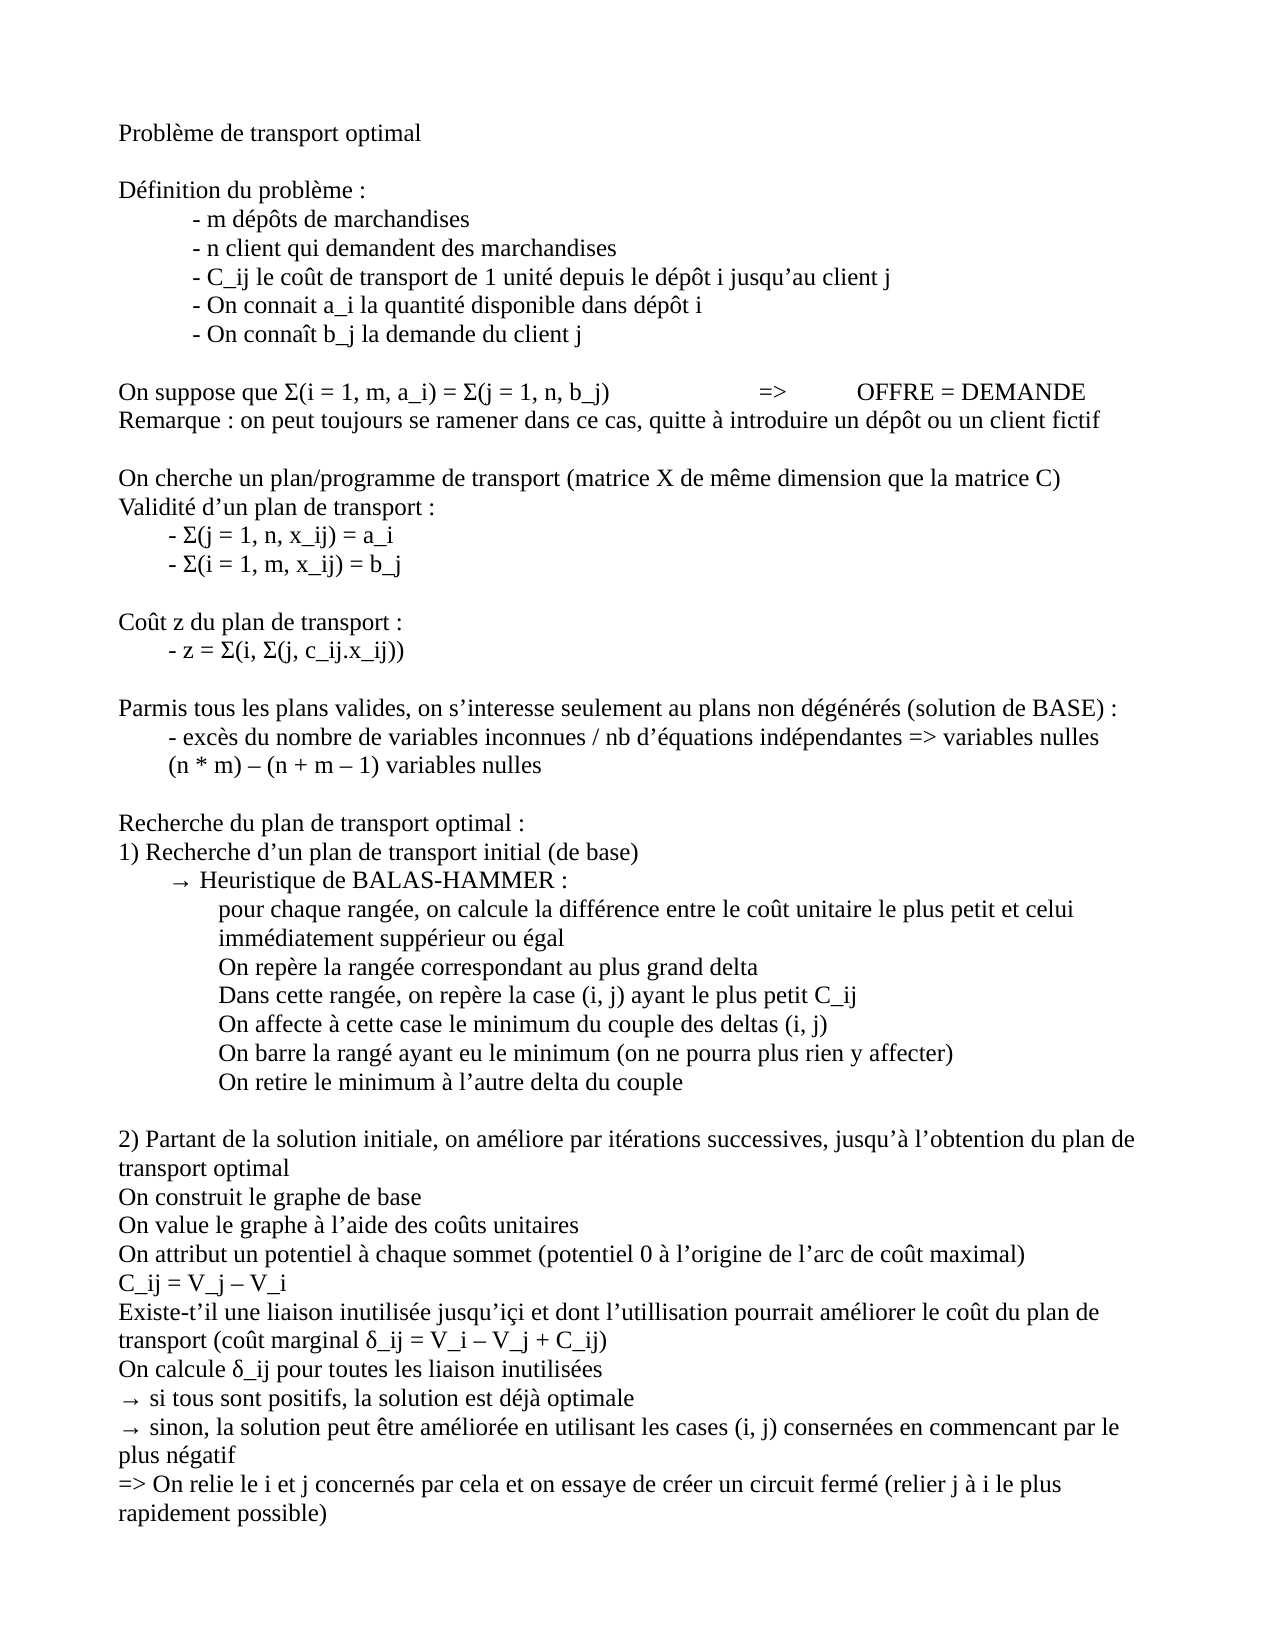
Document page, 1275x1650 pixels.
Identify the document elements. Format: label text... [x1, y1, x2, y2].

text Coût z du plan de transport : [118, 607, 1157, 636]
text On value le graphe à l’aide des coûts unitaires [118, 1211, 1157, 1239]
text - On connaît b_j la demande du client j [118, 319, 1157, 348]
text On cherche un plan/programme de transport (matrice X de même dimension que la matrice C) [118, 463, 1157, 492]
text - Σ(j = 1, n, x_ij) = a_i [118, 521, 1157, 549]
text Validité d’un plan de transport : [118, 492, 1157, 521]
text - Σ(i = 1, m, x_ij) = b_j [118, 549, 1157, 578]
text - z = Σ(i, Σ(j, c_ij.x_ij)) [118, 636, 1157, 664]
text Problème de transport optimal [118, 118, 1157, 147]
text Définition du problème : [118, 176, 1157, 204]
text pour chaque rangée, on calcule la différence entre le coût unitaire le plus petit et celui [118, 894, 1157, 923]
text C_ij = V_j – V_i [118, 1268, 1157, 1297]
text Existe-t’il une liaison inutilisée jusqu’içi et dont l’utillisation pourrait améliorer le coût du plan de transport (coût marginal δ_ij = V_i – V_j + C_ij) [118, 1297, 1157, 1354]
text => On relie le i et j concernés par cela et on essaye de créer un circuit fermé (relier j à i le plus rapidement possible) [118, 1469, 1157, 1527]
text On calcule δ_ij pour toutes les liaison inutilisées [118, 1354, 1157, 1383]
text On retire le minimum à l’autre delta du couple [118, 1067, 1157, 1096]
text Parmis tous les plans valides, on s’interesse seulement au plans non dégénérés (solution de BASE) : [118, 693, 1157, 722]
text (n * m) – (n + m – 1) variables nulles [118, 751, 1157, 779]
text On repère la rangée correspondant au plus grand delta [118, 952, 1157, 981]
text On suppose que Σ(i = 1, m, a_i) = Σ(j = 1, n, b_j) => OFFRE = DEMANDE [118, 377, 1157, 406]
text On affecte à cette case le minimum du couple des deltas (i, j) [118, 1009, 1157, 1038]
text immédiatement suppérieur ou égal [118, 923, 1157, 952]
text 1) Recherche d’un plan de transport initial (de base) [118, 837, 1157, 866]
text - On connait a_i la quantité disponible dans dépôt i [118, 291, 1157, 319]
text → sinon, la solution peut être améliorée en utilisant les cases (i, j) consernées en commencant par le plus négatif [118, 1412, 1157, 1469]
text Remarque : on peut toujours se ramener dans ce cas, quitte à introduire un dépôt ou un client fictif [118, 406, 1157, 434]
text 2) Partant de la solution initiale, on améliore par itérations successives, jusqu’à l’obtention du plan de transport optimal [118, 1124, 1157, 1182]
text → Heuristique de BALAS-HAMMER : [118, 866, 1157, 894]
text Recherche du plan de transport optimal : [118, 808, 1157, 837]
text - C_ij le coût de transport de 1 unité depuis le dépôt i jusqu’au client j [118, 262, 1157, 291]
text - n client qui demandent des marchandises [118, 233, 1157, 262]
text - excès du nombre de variables inconnues / nb d’équations indépendantes => variables nulles [118, 722, 1157, 751]
text Dans cette rangée, on repère la case (i, j) ayant le plus petit C_ij [118, 981, 1157, 1009]
text On construit le graphe de base [118, 1182, 1157, 1211]
text - m dépôts de marchandises [118, 204, 1157, 233]
text → si tous sont positifs, la solution est déjà optimale [118, 1383, 1157, 1412]
text On barre la rangé ayant eu le minimum (on ne pourra plus rien y affecter) [118, 1038, 1157, 1067]
text On attribut un potentiel à chaque sommet (potentiel 0 à l’origine de l’arc de coût maximal) [118, 1239, 1157, 1268]
